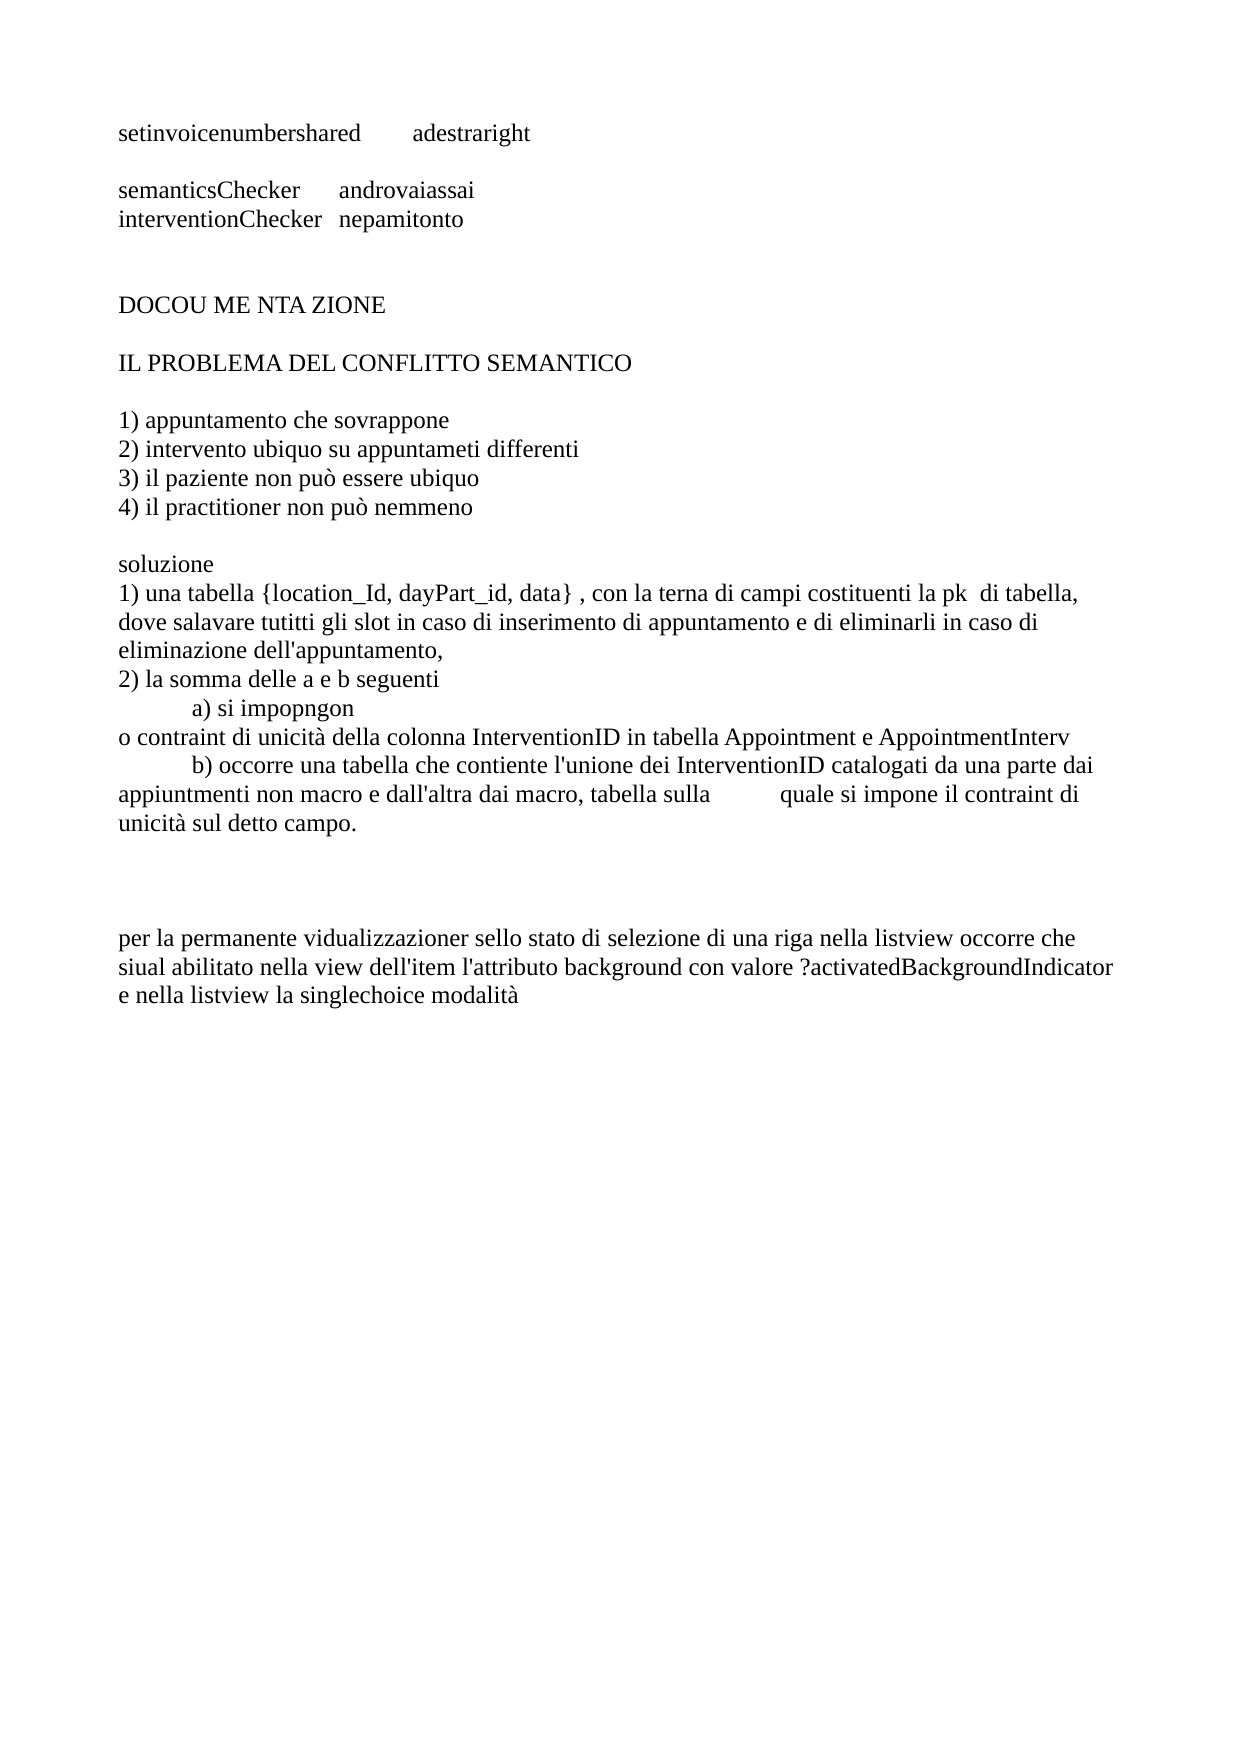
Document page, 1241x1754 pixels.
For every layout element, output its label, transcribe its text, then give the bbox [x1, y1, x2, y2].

text 4) il practitioner non può nemmeno [118, 492, 1122, 521]
text per la permanente vidualizzazioner sello stato di selezione di una riga nella listview occorre che siual abilitato nella view dell'item l'attributo background con valore ?activatedBackgroundIndicator e nella listview la singlechoice modalità [118, 923, 1122, 1009]
text 1) appuntamento che sovrappone [118, 406, 1122, 434]
text semanticsChecker androvaiassai [118, 176, 1122, 204]
text interventionChecker nepamitonto [118, 204, 1122, 233]
text setinvoicenumbershared adestraright [118, 118, 1122, 147]
text DOCOU ME NTA ZIONE [118, 291, 1122, 319]
text 2) intervento ubiquo su appuntameti differenti [118, 434, 1122, 463]
text 2) la somma delle a e b seguenti [118, 664, 1122, 693]
text b) occorre una tabella che contiente l'unione dei InterventionID catalogati da una parte dai appiuntmenti non macro e dall'altra dai macro, tabella sulla quale si impone il contraint di unicità sul detto campo. [118, 751, 1122, 837]
text 3) il paziente non può essere ubiquo [118, 463, 1122, 492]
text IL PROBLEMA DEL CONFLITTO SEMANTICO [118, 348, 1122, 377]
text o contraint di unicità della colonna InterventionID in tabella Appointment e AppointmentInterv [118, 722, 1122, 751]
text 1) una tabella {location_Id, dayPart_id, data} , con la terna di campi costituenti la pk di tabella, dove salavare tutitti gli slot in caso di inserimento di appuntamento e di eliminarli in caso di eliminazione dell'appuntamento, [118, 578, 1122, 664]
text soluzione [118, 549, 1122, 578]
text a) si impopngon [118, 693, 1122, 722]
